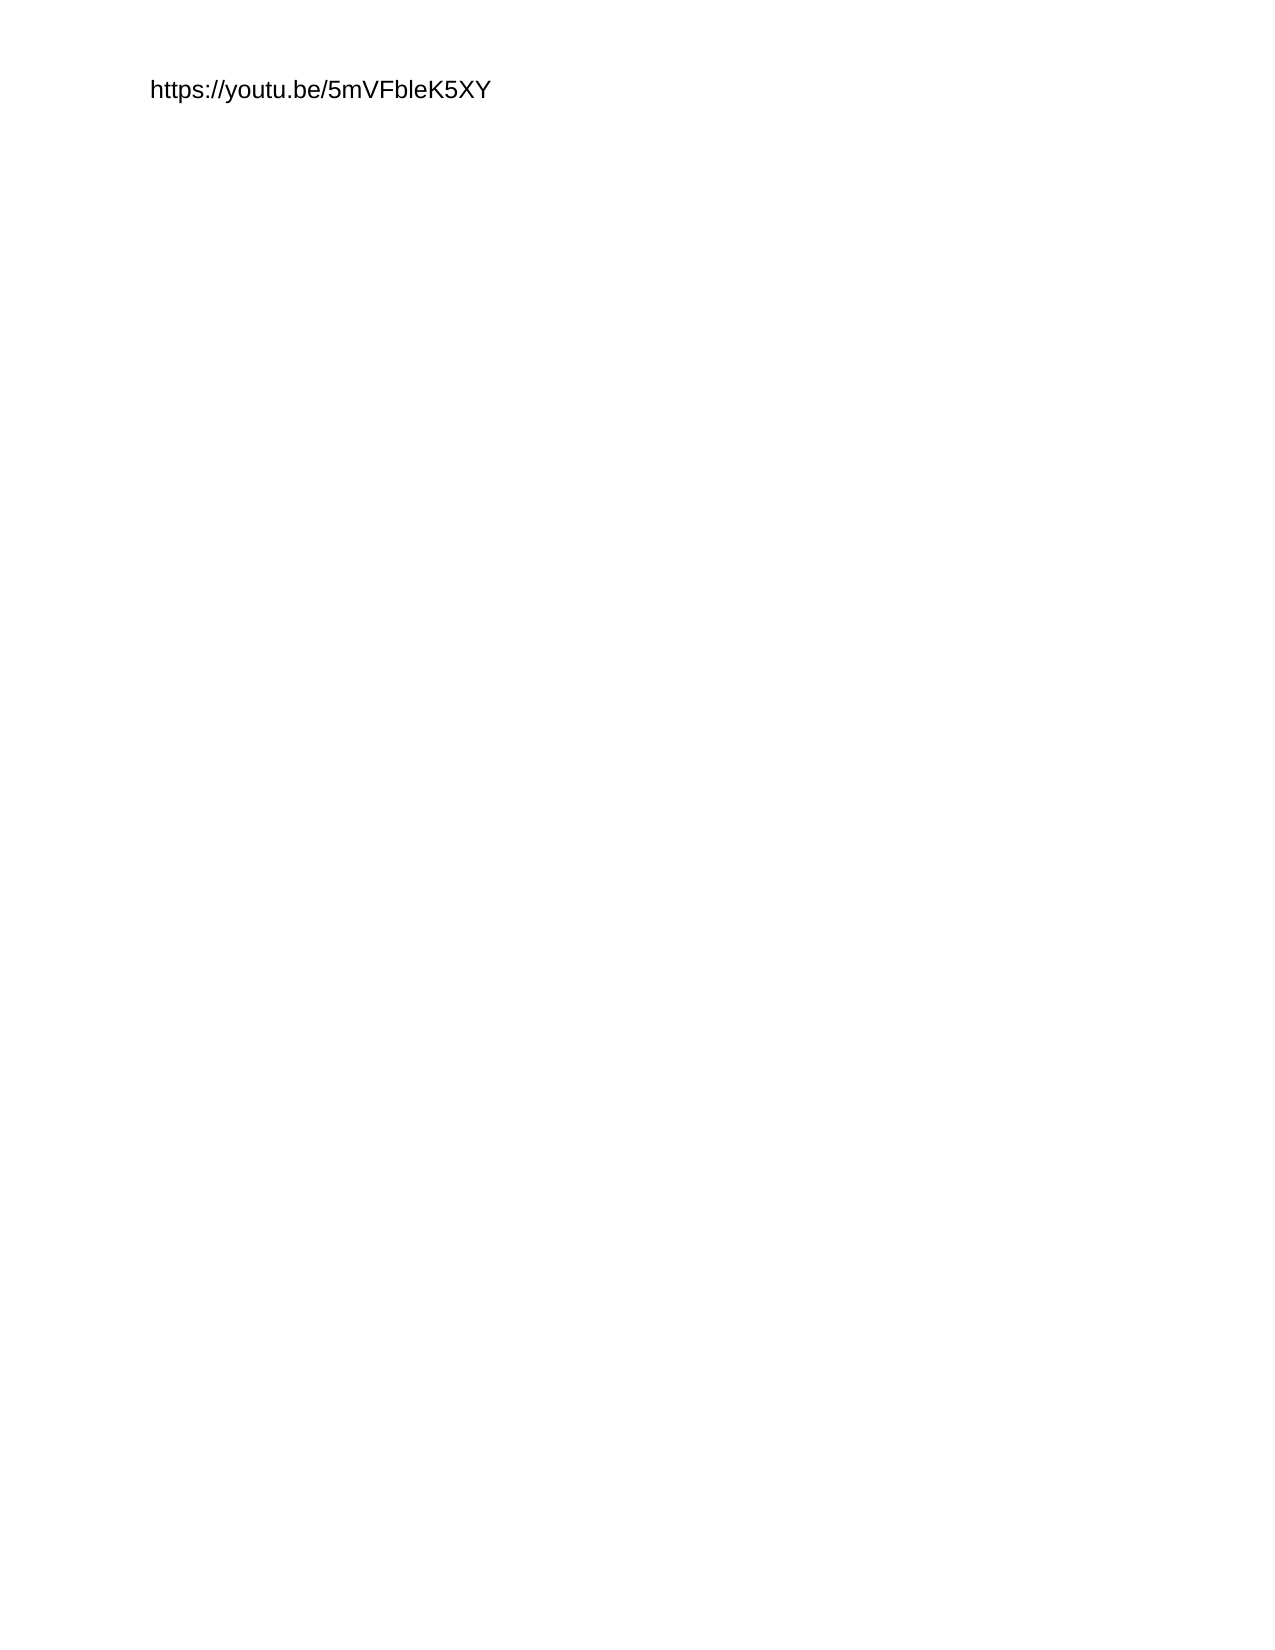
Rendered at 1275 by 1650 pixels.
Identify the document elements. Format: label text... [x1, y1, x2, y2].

text https://youtu.be/5mVFbleK5XY [150, 75, 1125, 104]
